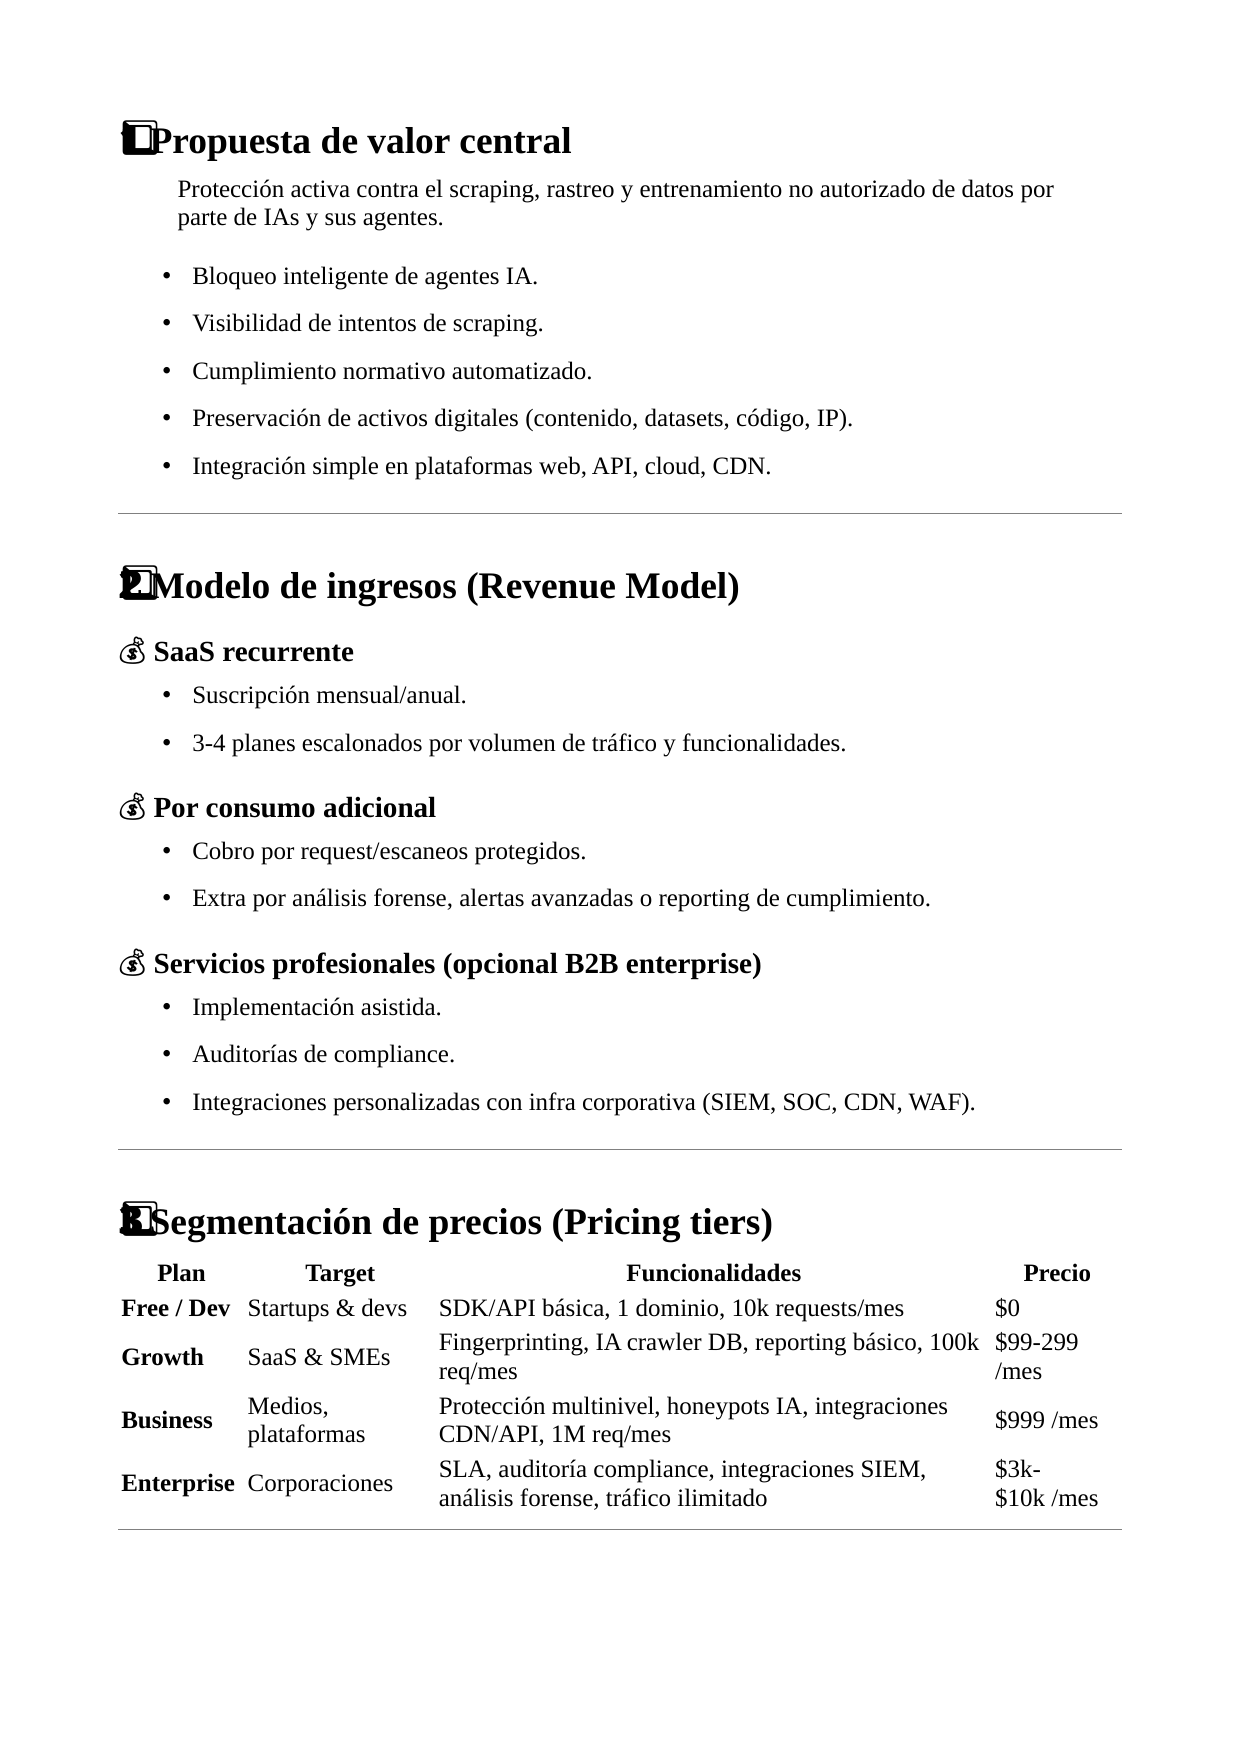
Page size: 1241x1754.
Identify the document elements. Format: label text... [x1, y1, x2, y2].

subtitle 2️⃣ Modelo de ingresos (Revenue Model) [118, 564, 1122, 607]
table_cell $99-299 /mes [992, 1325, 1122, 1388]
table_cell SLA, auditoría compliance, integraciones SIEM, análisis forense, tráfico ilimitado [436, 1451, 992, 1514]
table_cell Fingerprinting, IA crawler DB, reporting básico, 100k req/mes [436, 1325, 992, 1388]
list Preservación de activos digitales (contenido, datasets, código, IP). [162, 403, 1122, 432]
table_cell $999 /mes [992, 1388, 1122, 1451]
list Integraciones personalizadas con infra corporativa (SIEM, SOC, CDN, WAF). [162, 1087, 1122, 1116]
subtitle 💰 Servicios profesionales (opcional B2B enterprise) [118, 946, 1122, 979]
text Protección activa contra el scraping, rastreo y entrenamiento no autorizado de datos por parte de IAs y sus agentes. [177, 174, 1063, 231]
subtitle 1️⃣ Propuesta de valor central [118, 118, 1122, 161]
list Implementación asistida. [162, 992, 1122, 1021]
list Cobro por request/escaneos protegidos. [162, 836, 1122, 865]
list Visibilidad de intentos de scraping. [162, 308, 1122, 337]
table_cell Startups & devs [245, 1290, 436, 1324]
table_cell Free / Dev [118, 1290, 244, 1324]
table_cell Growth [118, 1325, 244, 1388]
subtitle 3️⃣ Segmentación de precios (Pricing tiers) [118, 1200, 1122, 1243]
subtitle 💰 SaaS recurrente [118, 634, 1122, 668]
table_cell Corporaciones [245, 1451, 436, 1514]
subtitle 💰 Por consumo adicional [118, 790, 1122, 823]
table_cell Enterprise [118, 1451, 244, 1514]
table_header Precio [992, 1255, 1122, 1290]
table_cell $0 [992, 1290, 1122, 1324]
table_cell $3k-$10k /mes [992, 1451, 1122, 1514]
list Extra por análisis forense, alertas avanzadas o reporting de cumplimiento. [162, 883, 1122, 912]
table_cell SDK/API básica, 1 dominio, 10k requests/mes [436, 1290, 992, 1324]
list Integración simple en plataformas web, API, cloud, CDN. [162, 451, 1122, 480]
list Cumplimiento normativo automatizado. [162, 356, 1122, 385]
list 3-4 planes escalonados por volumen de tráfico y funcionalidades. [162, 728, 1122, 756]
table_cell SaaS & SMEs [245, 1325, 436, 1388]
table_header Target [245, 1255, 436, 1290]
list Auditorías de compliance. [162, 1039, 1122, 1068]
table_cell Business [118, 1388, 244, 1451]
table_cell Protección multinivel, honeypots IA, integraciones CDN/API, 1M req/mes [436, 1388, 992, 1451]
table_header Plan [118, 1255, 244, 1290]
list Bloqueo inteligente de agentes IA. [162, 261, 1122, 289]
table_header Funcionalidades [436, 1255, 992, 1290]
list Suscripción mensual/anual. [162, 680, 1122, 709]
table_cell Medios, plataformas [245, 1388, 436, 1451]
